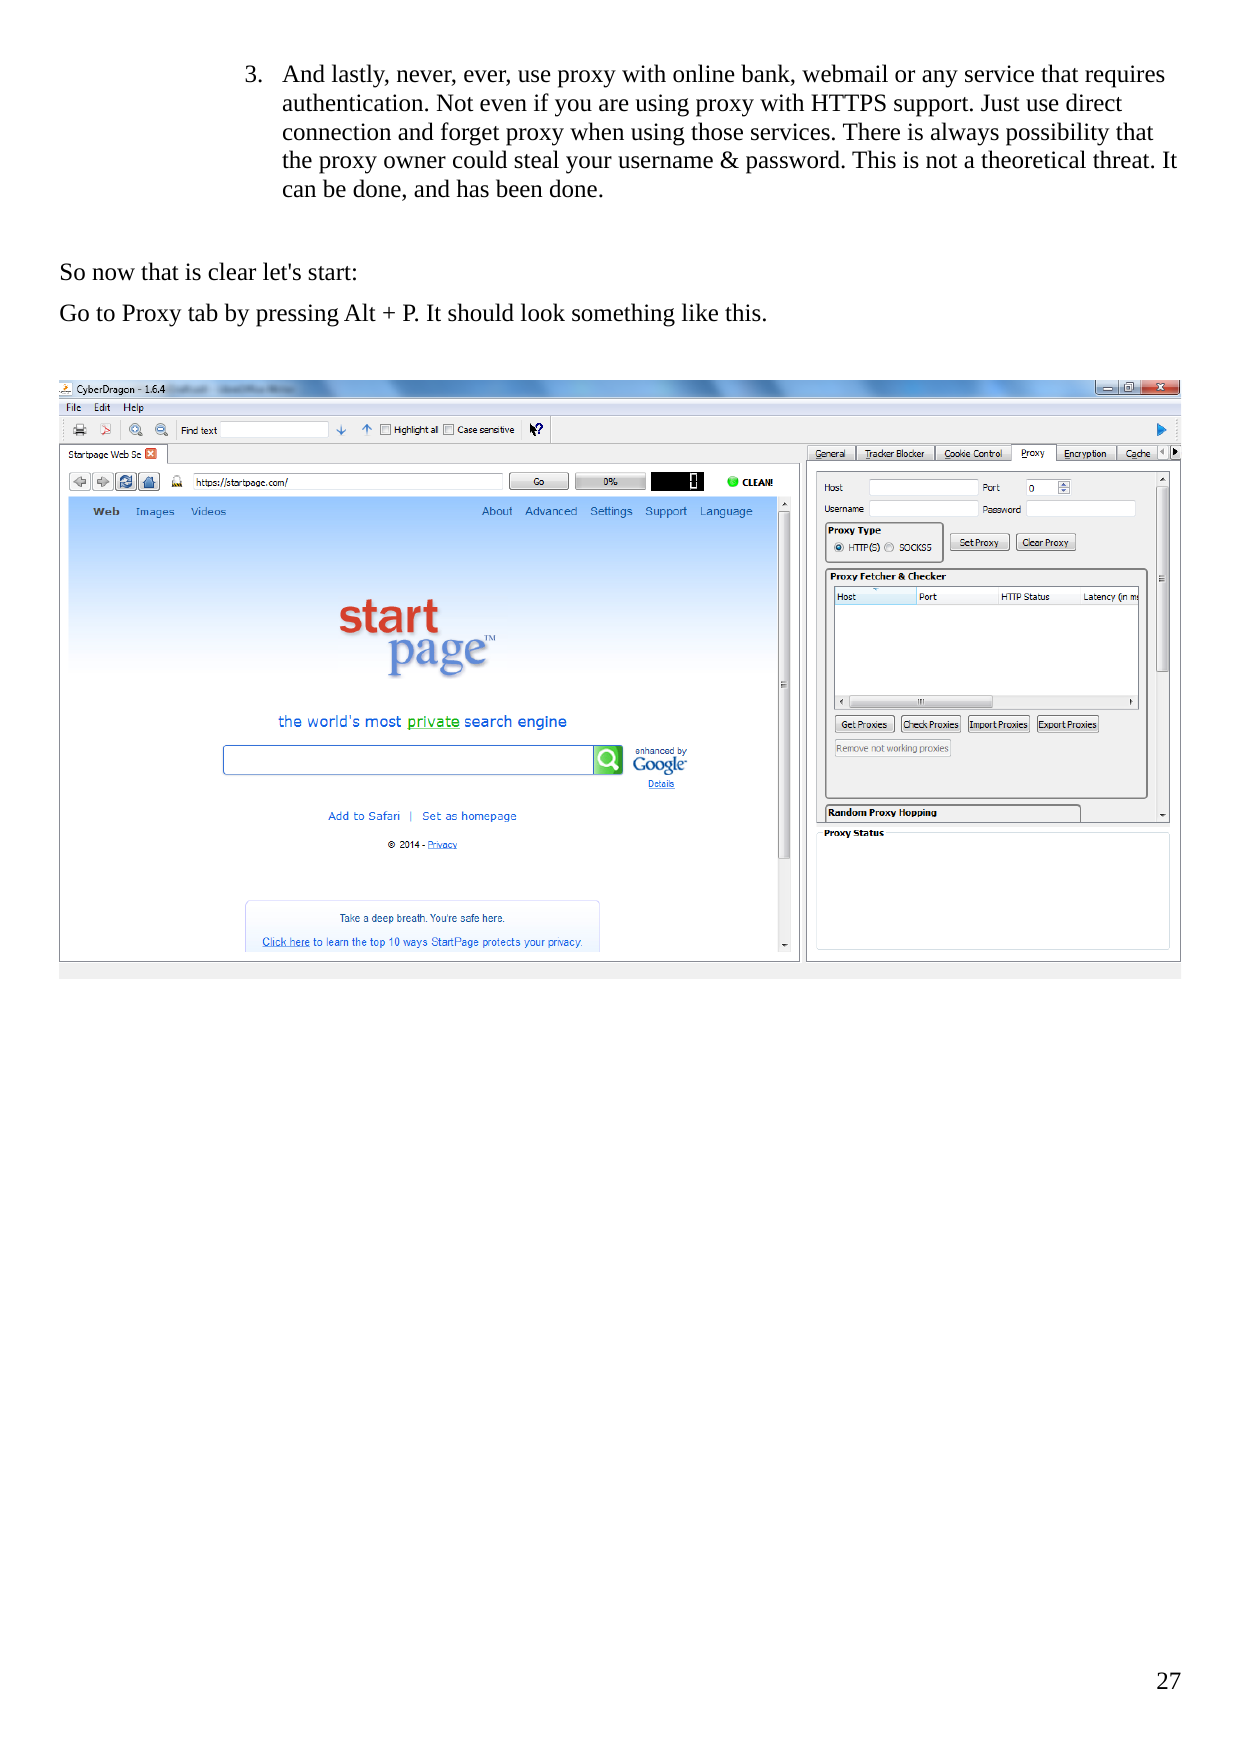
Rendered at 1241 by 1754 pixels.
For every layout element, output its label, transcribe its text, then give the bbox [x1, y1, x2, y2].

list And lastly, never, ever, use proxy with online bank, webmail or any service that requires authentication. Not even if you are using proxy with HTTPS support. Just use direct connection and forget proxy when using those services. There is always possibility that the proxy owner could steal your username & password. This is not a theoretical threat. It can be done, and has been done. [244, 59, 1181, 203]
picture [59, 380, 1182, 979]
text So now that is clear let's start: [59, 257, 1181, 285]
text Go to Proxy tab by pressing Alt + P. It should look something like this. [59, 298, 1181, 327]
